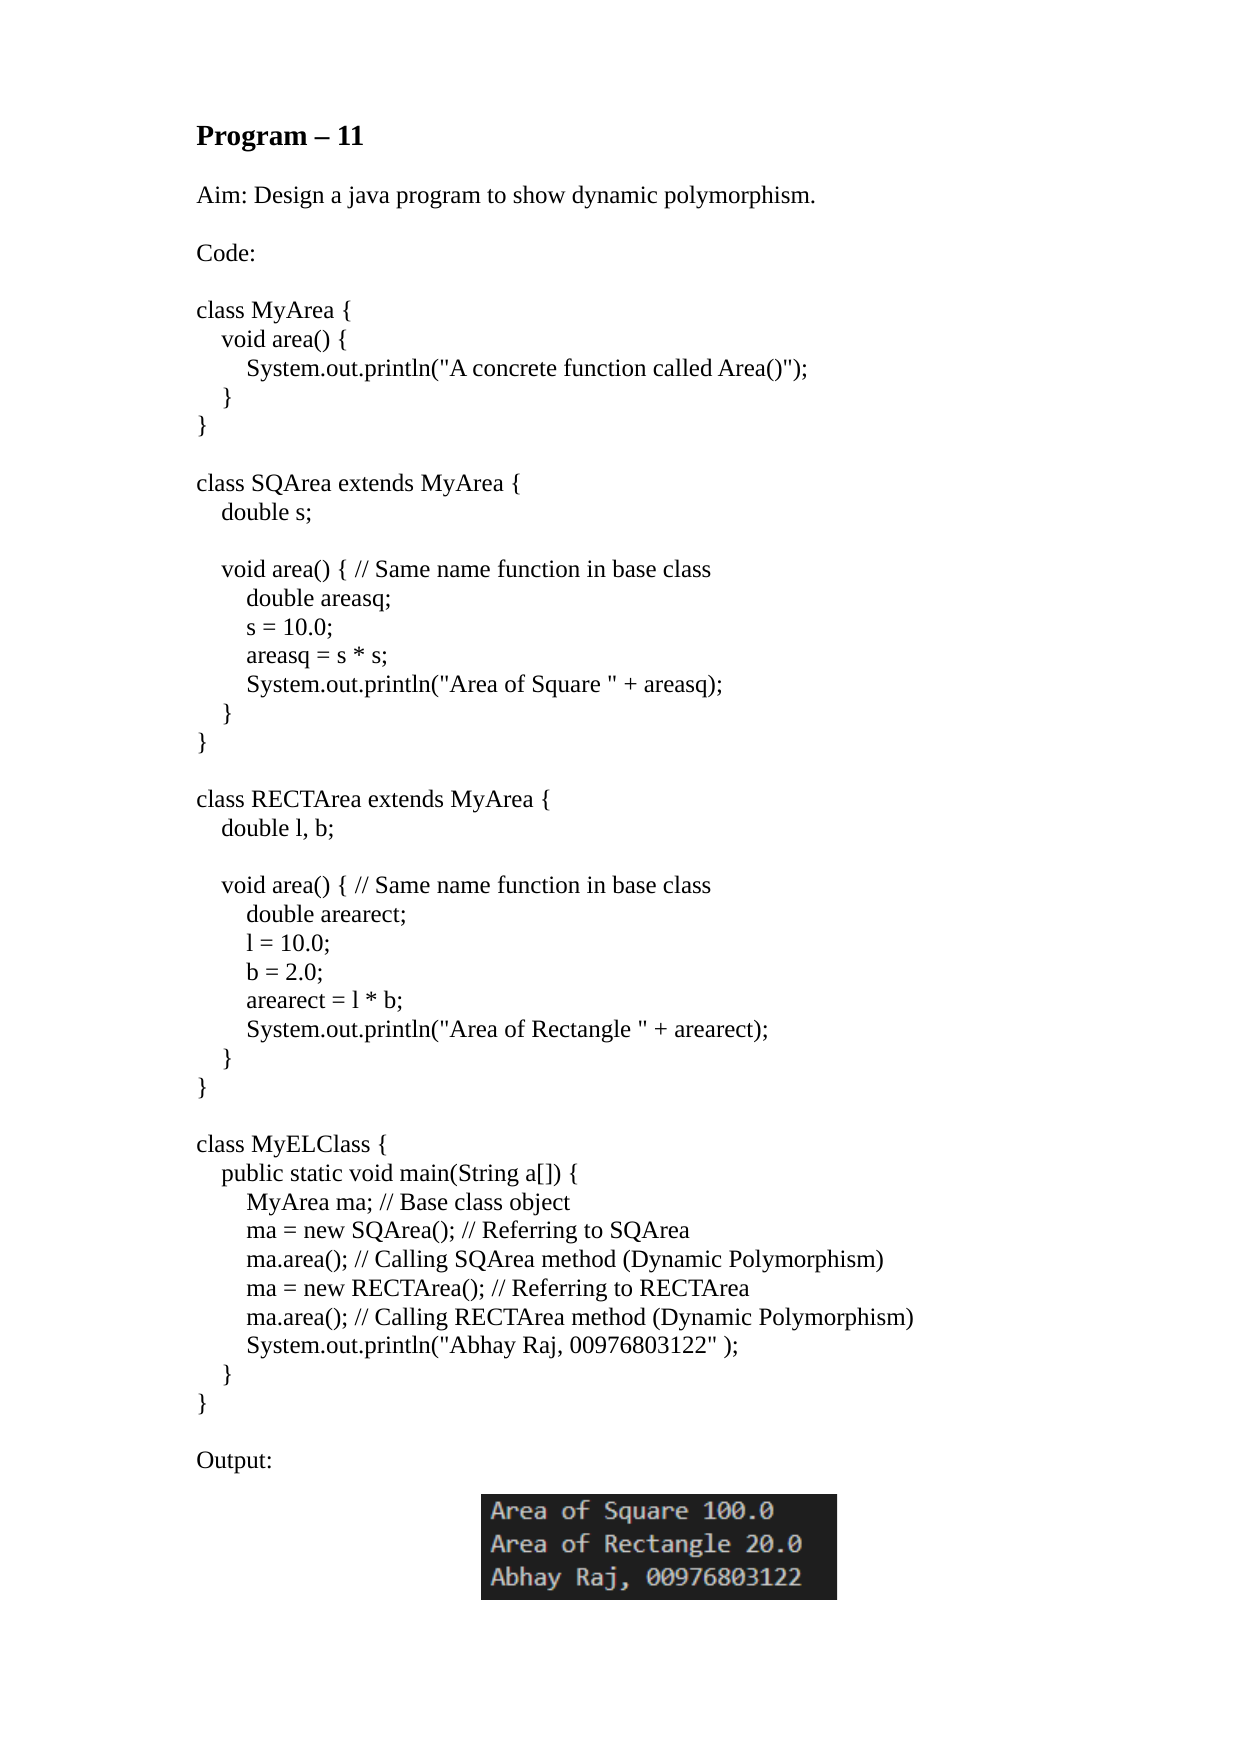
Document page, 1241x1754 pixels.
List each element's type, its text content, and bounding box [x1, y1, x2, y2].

text Aim: Design a java program to show dynamic polymorphism. [196, 180, 1122, 209]
text Code: [196, 238, 1122, 267]
picture [481, 1494, 838, 1600]
text class MyArea { void area() { System.out.println("A concrete function called Area()"); } } class SQArea extends MyArea { double s; void area() { // Same name function in base class double areasq; s = 10.0; areasq = s * s; System.out.println("Area of Square " + areasq); } } class RECTArea extends MyArea { double l, b; void area() { // Same name function in base class double arearect; l = 10.0; b = 2.0; arearect = l * b; System.out.println("Area of Rectangle " + arearect); } } class MyELClass { public static void main(String a[]) { MyArea ma; // Base class object ma = new SQArea(); // Referring to SQArea ma.area(); // Calling SQArea method (Dynamic Polymorphism) ma = new RECTArea(); // Referring to RECTArea ma.area(); // Calling RECTArea method (Dynamic Polymorphism) [196, 295, 1122, 1330]
text Program – 11 [196, 118, 1122, 152]
text Output: [196, 1445, 1122, 1474]
text System.out.println("Abhay Raj, 00976803122" ); } } [196, 1330, 1122, 1445]
